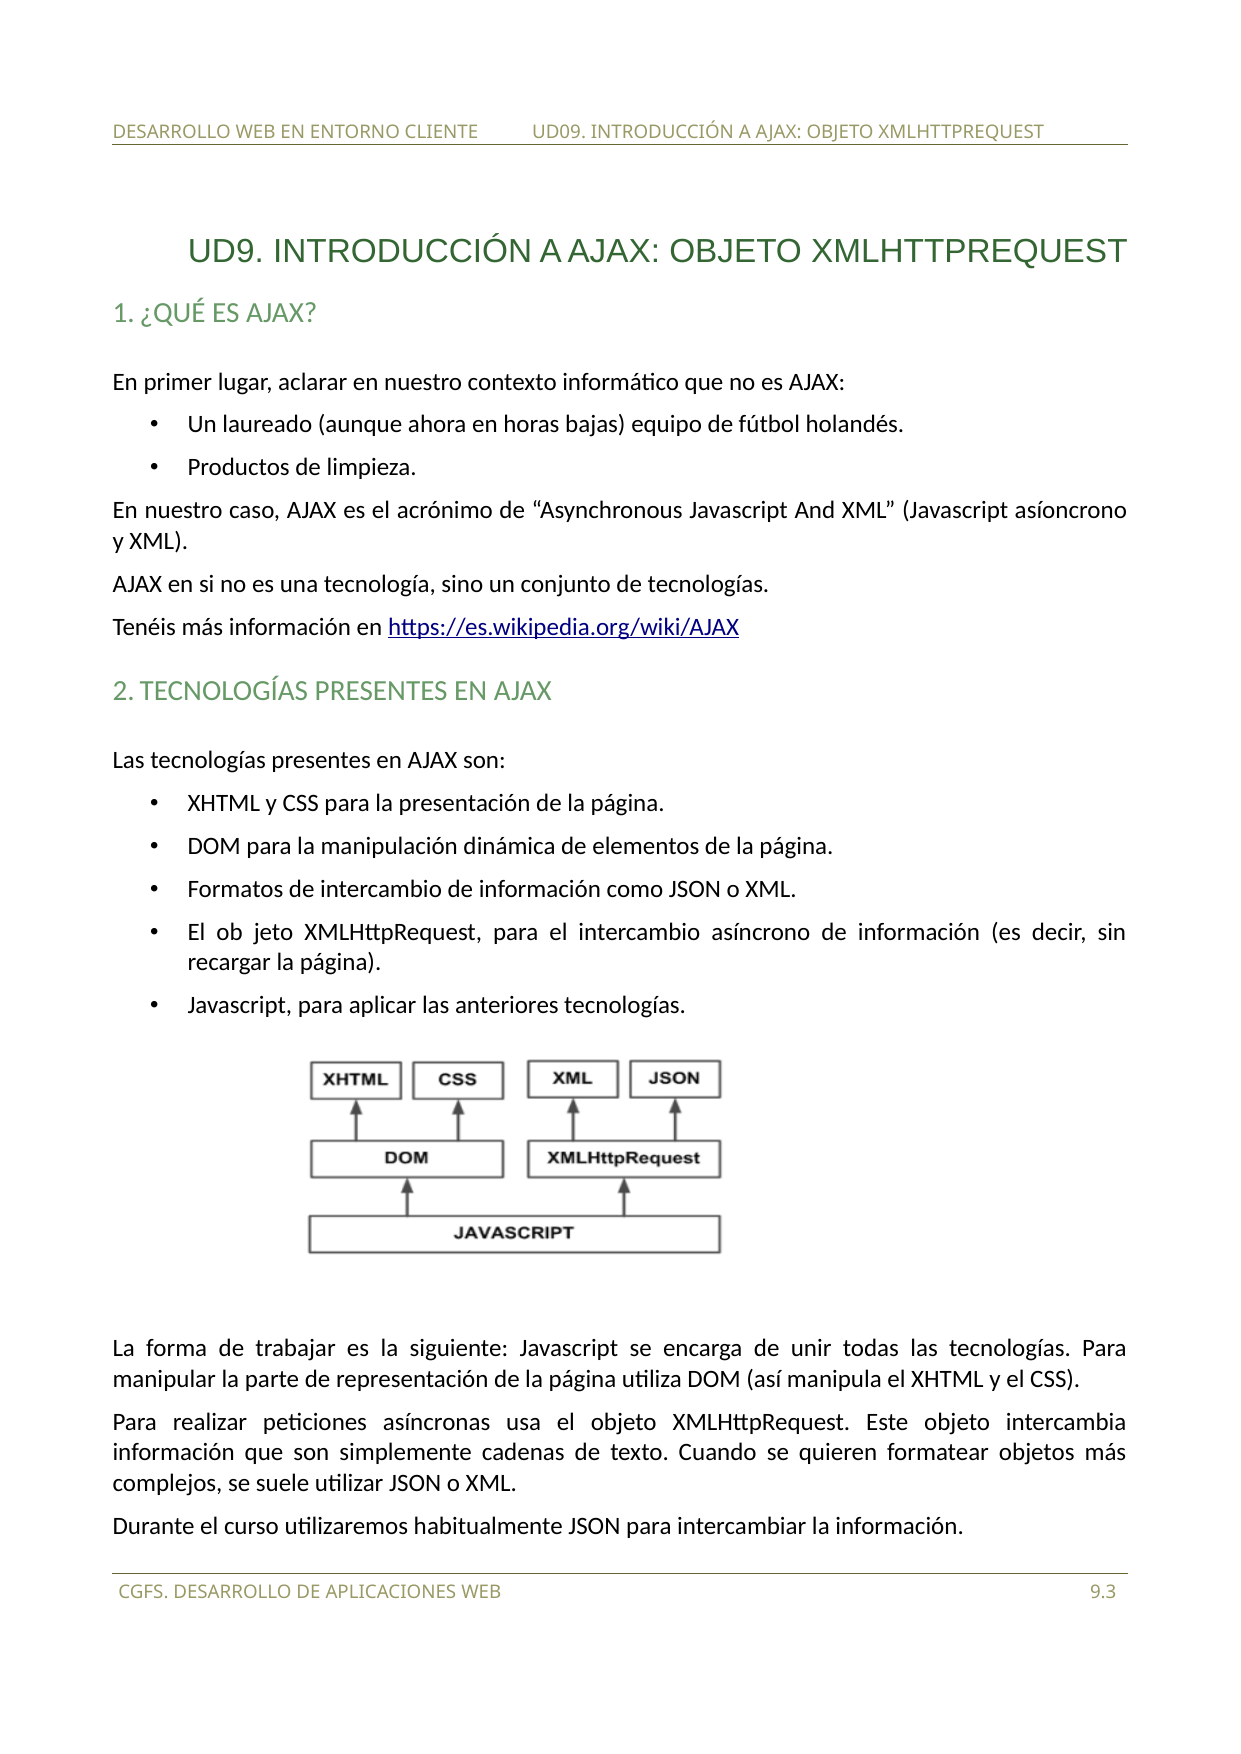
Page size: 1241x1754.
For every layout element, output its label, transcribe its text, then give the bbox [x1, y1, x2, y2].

picture [293, 1047, 739, 1270]
subtitle Tecnologías presentes en AJAX [112, 672, 1128, 708]
text UD9. Introducción a AJAX: Objeto XMLHttpRequest [112, 231, 1128, 269]
text En nuestro caso, AJAX es el acrónimo de “Asynchronous Javascript And XML” (Javascript asíoncrono y XML). [112, 494, 1128, 555]
text En primer lugar, aclarar en nuestro contexto informático que no es AJAX: [112, 366, 1128, 396]
list Formatos de intercambio de información como JSON o XML. [150, 873, 1128, 903]
subtitle ¿Qué es AJAX? [112, 294, 1128, 329]
text Durante el curso utilizaremos habitualmente JSON para intercambiar la información. [112, 1510, 1128, 1541]
text Las tecnologías presentes en AJAX son: [112, 744, 1128, 775]
list XHTML y CSS para la presentación de la página. [150, 787, 1128, 818]
list DOM para la manipulación dinámica de elementos de la página. [150, 830, 1128, 861]
list Productos de limpieza. [150, 451, 1128, 482]
text AJAX en si no es una tecnología, sino un conjunto de tecnologías. [112, 568, 1128, 598]
text Para realizar peticiones asíncronas usa el objeto XMLHttpRequest. Este objeto intercambia información que son simplemente cadenas de texto. Cuando se quieren formatear objetos más complejos, se suele utilizar JSON o XML. [112, 1406, 1128, 1498]
text Tenéis más información en https://es.wikipedia.org/wiki/AJAX [112, 611, 1128, 641]
list El ob jeto XMLHttpRequest, para el intercambio asíncrono de información (es decir, sin recargar la página). [150, 916, 1128, 977]
text La forma de trabajar es la siguiente: Javascript se encarga de unir todas las tecnologías. Para manipular la parte de representación de la página utiliza DOM (así manipula el XHTML y el CSS). [112, 1333, 1128, 1394]
list Javascript, para aplicar las anteriores tecnologías. [150, 989, 1128, 1020]
list Un laureado (aunque ahora en horas bajas) equipo de fútbol holandés. [150, 408, 1128, 439]
